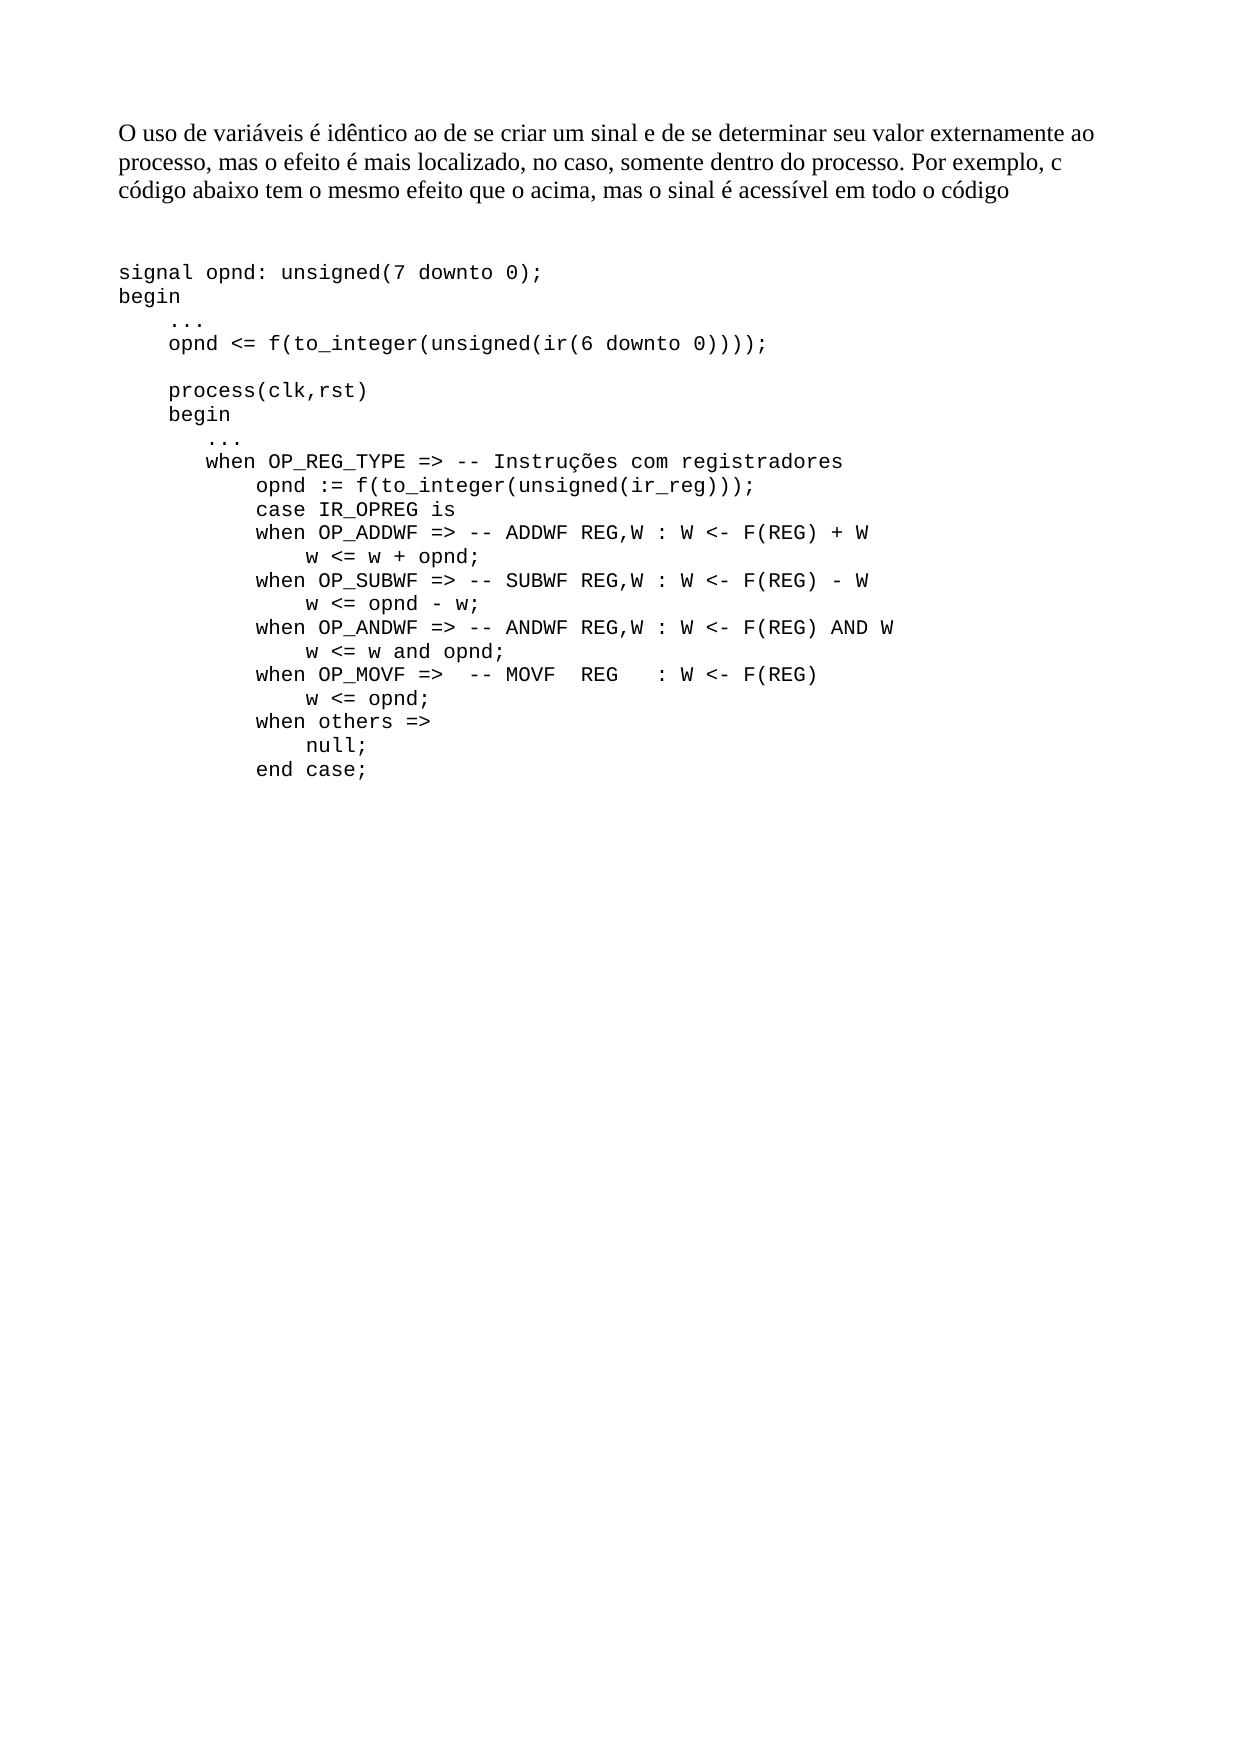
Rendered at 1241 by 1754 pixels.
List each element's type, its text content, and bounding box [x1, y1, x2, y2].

text O uso de variáveis é idêntico ao de se criar um sinal e de se determinar seu valor externamente ao processo, mas o efeito é mais localizado, no caso, somente dentro do processo. Por exemplo, c código abaixo tem o mesmo efeito que o acima, mas o sinal é acessível em todo o código [118, 118, 1122, 204]
text w <= opnd; [118, 688, 1122, 712]
text when others => [118, 712, 1122, 735]
text w <= w and opnd; [118, 641, 1122, 664]
text opnd := f(to_integer(unsigned(ir_reg))); [118, 475, 1122, 499]
text w <= w + opnd; [118, 546, 1122, 570]
text opnd <= f(to_integer(unsigned(ir(6 downto 0)))); [118, 333, 1122, 357]
text when OP_ADDWF => -- ADDWF REG,W : W <- F(REG) + W [118, 522, 1122, 546]
text when OP_MOVF => -- MOVF REG : W <- F(REG) [118, 664, 1122, 688]
text begin [118, 404, 1122, 428]
text ... [118, 309, 1122, 333]
text when OP_REG_TYPE => -- Instruções com registradores [118, 451, 1122, 475]
text begin [118, 286, 1122, 309]
text process(clk,rst) [118, 381, 1122, 404]
text when OP_SUBWF => -- SUBWF REG,W : W <- F(REG) - W [118, 570, 1122, 593]
text case IR_OPREG is [118, 499, 1122, 522]
text signal opnd: unsigned(7 downto 0); [118, 262, 1122, 286]
text null; [118, 735, 1122, 759]
text ... [118, 428, 1122, 451]
text when OP_ANDWF => -- ANDWF REG,W : W <- F(REG) AND W [118, 617, 1122, 641]
text end case; [118, 759, 1122, 782]
text w <= opnd - w; [118, 593, 1122, 617]
